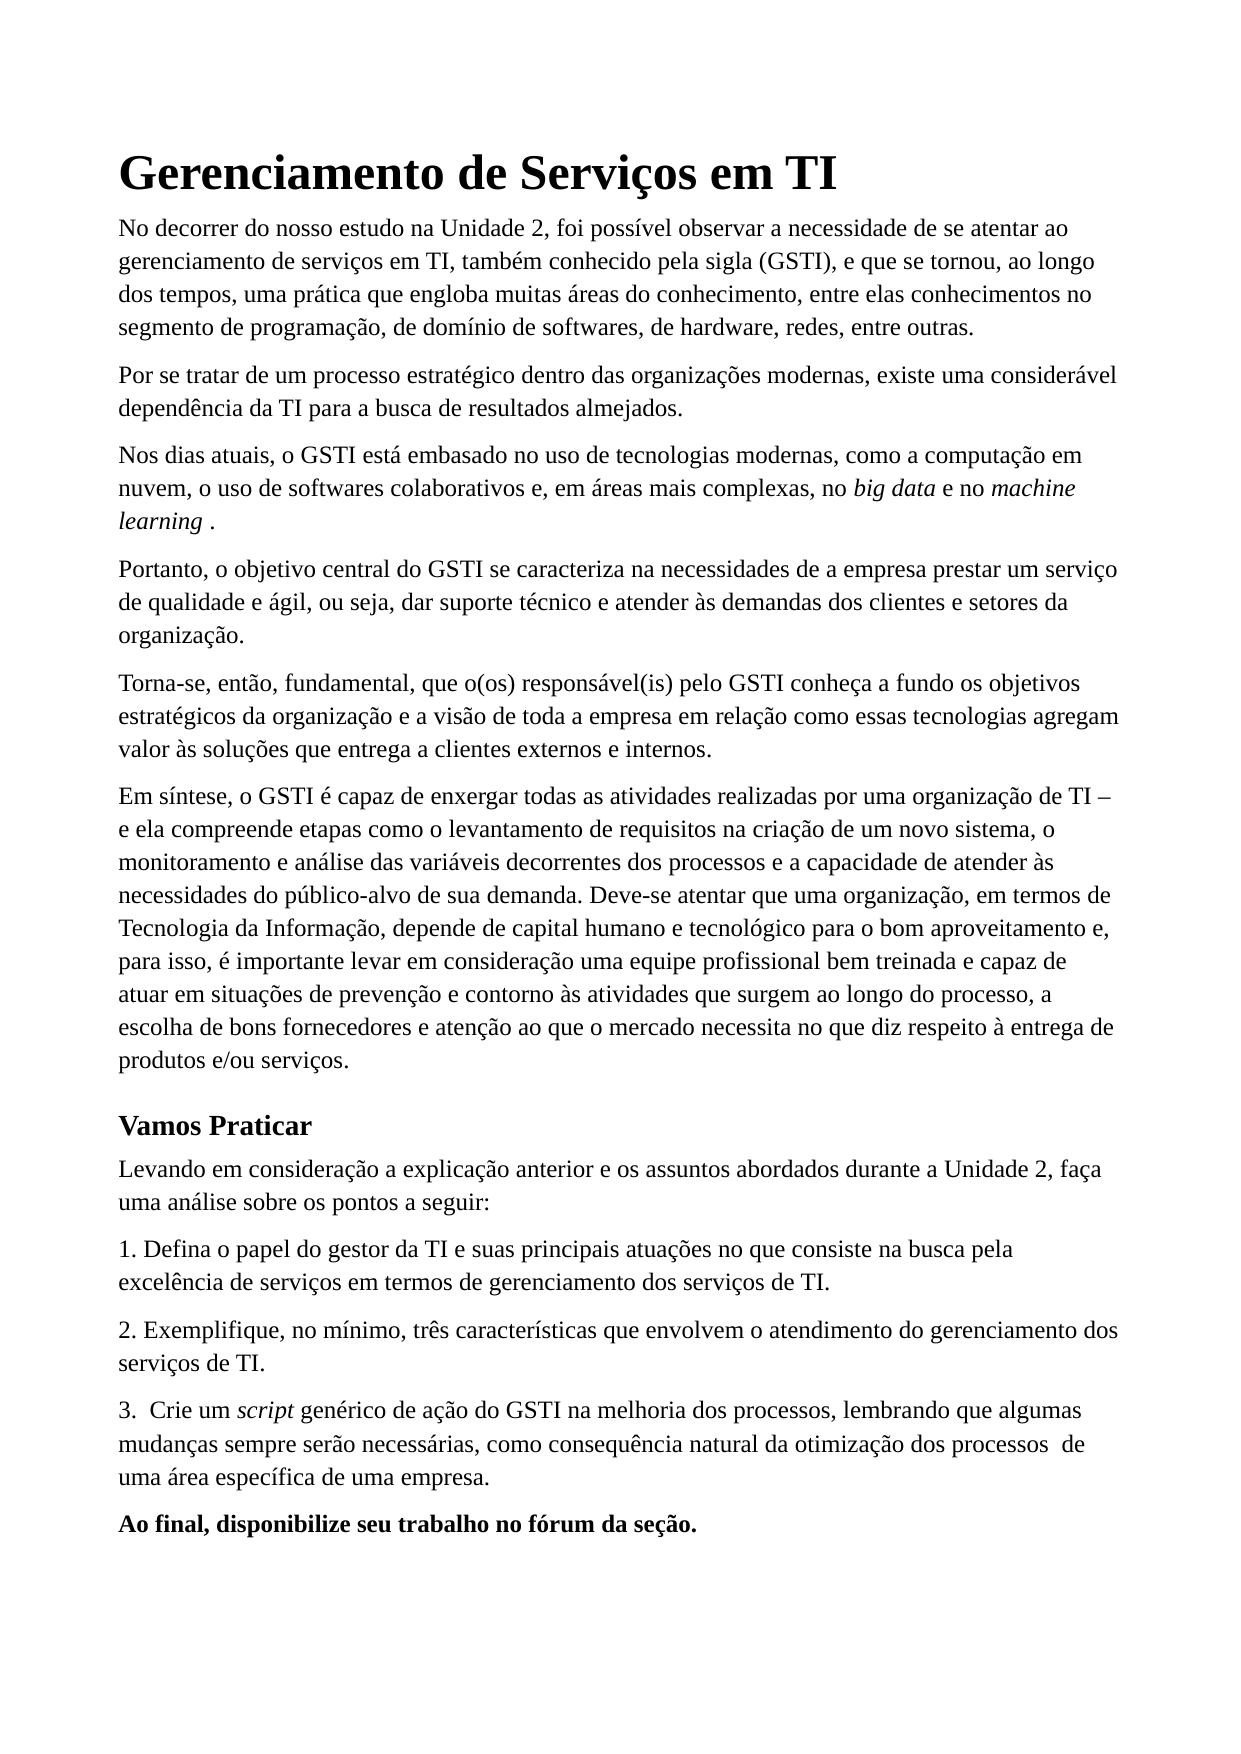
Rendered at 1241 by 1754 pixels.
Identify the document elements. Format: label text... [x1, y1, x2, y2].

text Em síntese, o GSTI é capaz de enxergar todas as atividades realizadas por uma organização de TI – e ela compreende etapas como o levantamento de requisitos na criação de um novo sistema, o monitoramento e análise das variáveis decorrentes dos processos e a capacidade de atender às necessidades do público-alvo de sua demanda. Deve-se atentar que uma organização, em termos de Tecnologia da Informação, depende de capital humano e tecnológico para o bom aproveitamento e, para isso, é importante levar em consideração uma equipe profissional bem treinada e capaz de atuar em situações de prevenção e contorno às atividades que surgem ao longo do processo, a escolha de bons fornecedores e atenção ao que o mercado necessita no que diz respeito à entrega de produtos e/ou serviços. [118, 781, 1122, 1074]
text No decorrer do nosso estudo na Unidade 2, foi possível observar a necessidade de se atentar ao gerenciamento de serviços em TI, também conhecido pela sigla (GSTI), e que se tornou, ao longo dos tempos, uma prática que engloba muitas áreas do conhecimento, entre elas conhecimentos no segmento de programação, de domínio de softwares, de hardware, redes, entre outras. [118, 213, 1122, 341]
text Portanto, o objetivo central do GSTI se caracteriza na necessidades de a empresa prestar um serviço de qualidade e ágil, ou seja, dar suporte técnico e atender às demandas dos clientes e setores da organização. [118, 554, 1122, 649]
subtitle Vamos Praticar [118, 1108, 1122, 1141]
text 2. Exemplifique, no mínimo, três características que envolvem o atendimento do gerenciamento dos serviços de TI. [118, 1315, 1122, 1377]
text Ao final, disponibilize seu trabalho no fórum da seção. [118, 1509, 1122, 1538]
text Torna-se, então, fundamental, que o(os) responsável(is) pelo GSTI conheça a fundo os objetivos estratégicos da organização e a visão de toda a empresa em relação como essas tecnologias agregam valor às soluções que entrega a clientes externos e internos. [118, 668, 1122, 762]
text 3. Crie um script genérico de ação do GSTI na melhoria dos processos, lembrando que algumas mudanças sempre serão necessárias, como consequência natural da otimização dos processos de uma área específica de uma empresa. [118, 1396, 1122, 1490]
subtitle Gerenciamento de Serviços em TI [118, 143, 1122, 201]
text Por se tratar de um processo estratégico dentro das organizações modernas, existe uma considerável dependência da TI para a busca de resultados almejados. [118, 360, 1122, 422]
text Levando em consideração a explicação anterior e os assuntos abordados durante a Unidade 2, faça uma análise sobre os pontos a seguir: [118, 1154, 1122, 1216]
text 1. Defina o papel do gestor da TI e suas principais atuações no que consiste na busca pela excelência de serviços em termos de gerenciamento dos serviços de TI. [118, 1234, 1122, 1296]
text Nos dias atuais, o GSTI está embasado no uso de tecnologias modernas, como a computação em nuvem, o uso de softwares colaborativos e, em áreas mais complexas, no big data e no machine learning . [118, 440, 1122, 535]
